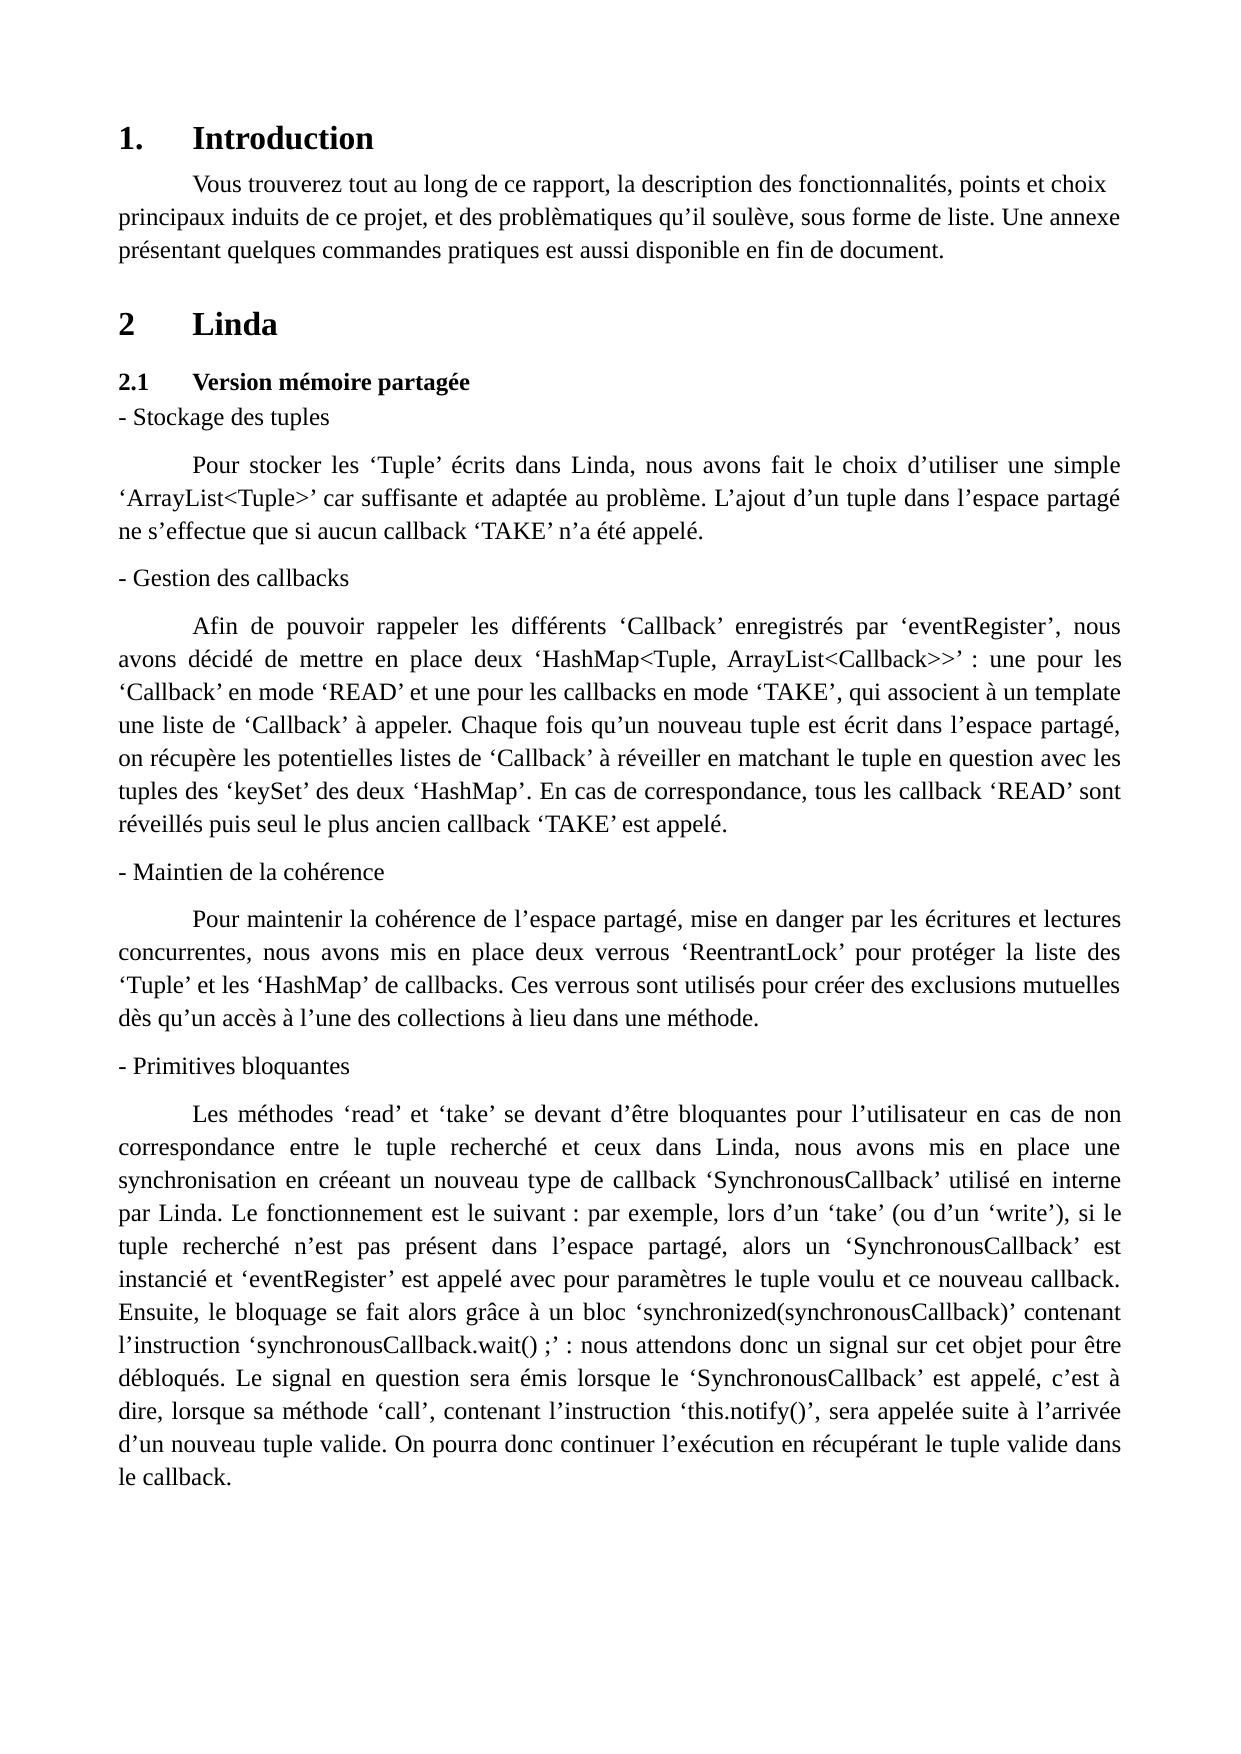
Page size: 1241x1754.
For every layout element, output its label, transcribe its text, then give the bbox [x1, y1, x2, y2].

text - Stockage des tuples [118, 402, 1122, 431]
subtitle 1. Introduction [118, 118, 1122, 157]
text - Maintien de la cohérence [118, 857, 1122, 886]
text Afin de pouvoir rappeler les différents ‘Callback’ enregistrés par ‘eventRegister’, nous avons décidé de mettre en place deux ‘HashMap<Tuple, ArrayList<Callback>>’ : une pour les ‘Callback’ en mode ‘READ’ et une pour les callbacks en mode ‘TAKE’, qui associent à un template une liste de ‘Callback’ à appeler. Chaque fois qu’un nouveau tuple est écrit dans l’espace partagé, on récupère les potentielles listes de ‘Callback’ à réveiller en matchant le tuple en question avec les tuples des ‘keySet’ des deux ‘HashMap’. En cas de correspondance, tous les callback ‘READ’ sont réveillés puis seul le plus ancien callback ‘TAKE’ est appelé. [118, 611, 1122, 838]
text Les méthodes ‘read’ et ‘take’ se devant d’être bloquantes pour l’utilisateur en cas de non correspondance entre le tuple recherché et ceux dans Linda, nous avons mis en place une synchronisation en créeant un nouveau type de callback ‘SynchronousCallback’ utilisé en interne par Linda. Le fonctionnement est le suivant : par exemple, lors d’un ‘take’ (ou d’un ‘write’), si le tuple recherché n’est pas présent dans l’espace partagé, alors un ‘SynchronousCallback’ est instancié et ‘eventRegister’ est appelé avec pour paramètres le tuple voulu et ce nouveau callback. Ensuite, le bloquage se fait alors grâce à un bloc ‘synchronized(synchronousCallback)’ contenant l’instruction ‘synchronousCallback.wait() ;’ : nous attendons donc un signal sur cet objet pour être débloqués. Le signal en question sera émis lorsque le ‘SynchronousCallback’ est appelé, c’est à dire, lorsque sa méthode ‘call’, contenant l’instruction ‘this.notify()’, sera appelée suite à l’arrivée d’un nouveau tuple valide. On pourra donc continuer l’exécution en récupérant le tuple valide dans le callback. [118, 1099, 1122, 1491]
text Vous trouverez tout au long de ce rapport, la description des fonctionnalités, points et choix principaux induits de ce projet, et des problèmatiques qu’il soulève, sous forme de liste. Une annexe présentant quelques commandes pratiques est aussi disponible en fin de document. [118, 169, 1122, 264]
text Pour stocker les ‘Tuple’ écrits dans Linda, nous avons fait le choix d’utiliser une simple ‘ArrayList<Tuple>’ car suffisante et adaptée au problème. L’ajout d’un tuple dans l’espace partagé ne s’effectue que si aucun callback ‘TAKE’ n’a été appelé. [118, 450, 1122, 544]
text - Gestion des callbacks [118, 563, 1122, 592]
text Pour maintenir la cohérence de l’espace partagé, mise en danger par les écritures et lectures concurrentes, nous avons mis en place deux verrous ‘ReentrantLock’ pour protéger la liste des ‘Tuple’ et les ‘HashMap’ de callbacks. Ces verrous sont utilisés pour créer des exclusions mutuelles dès qu’un accès à l’une des collections à lieu dans une méthode. [118, 904, 1122, 1032]
subtitle 2 Linda [118, 304, 1122, 342]
text - Primitives bloquantes [118, 1051, 1122, 1080]
subtitle 2.1 Version mémoire partagée [118, 367, 1122, 396]
